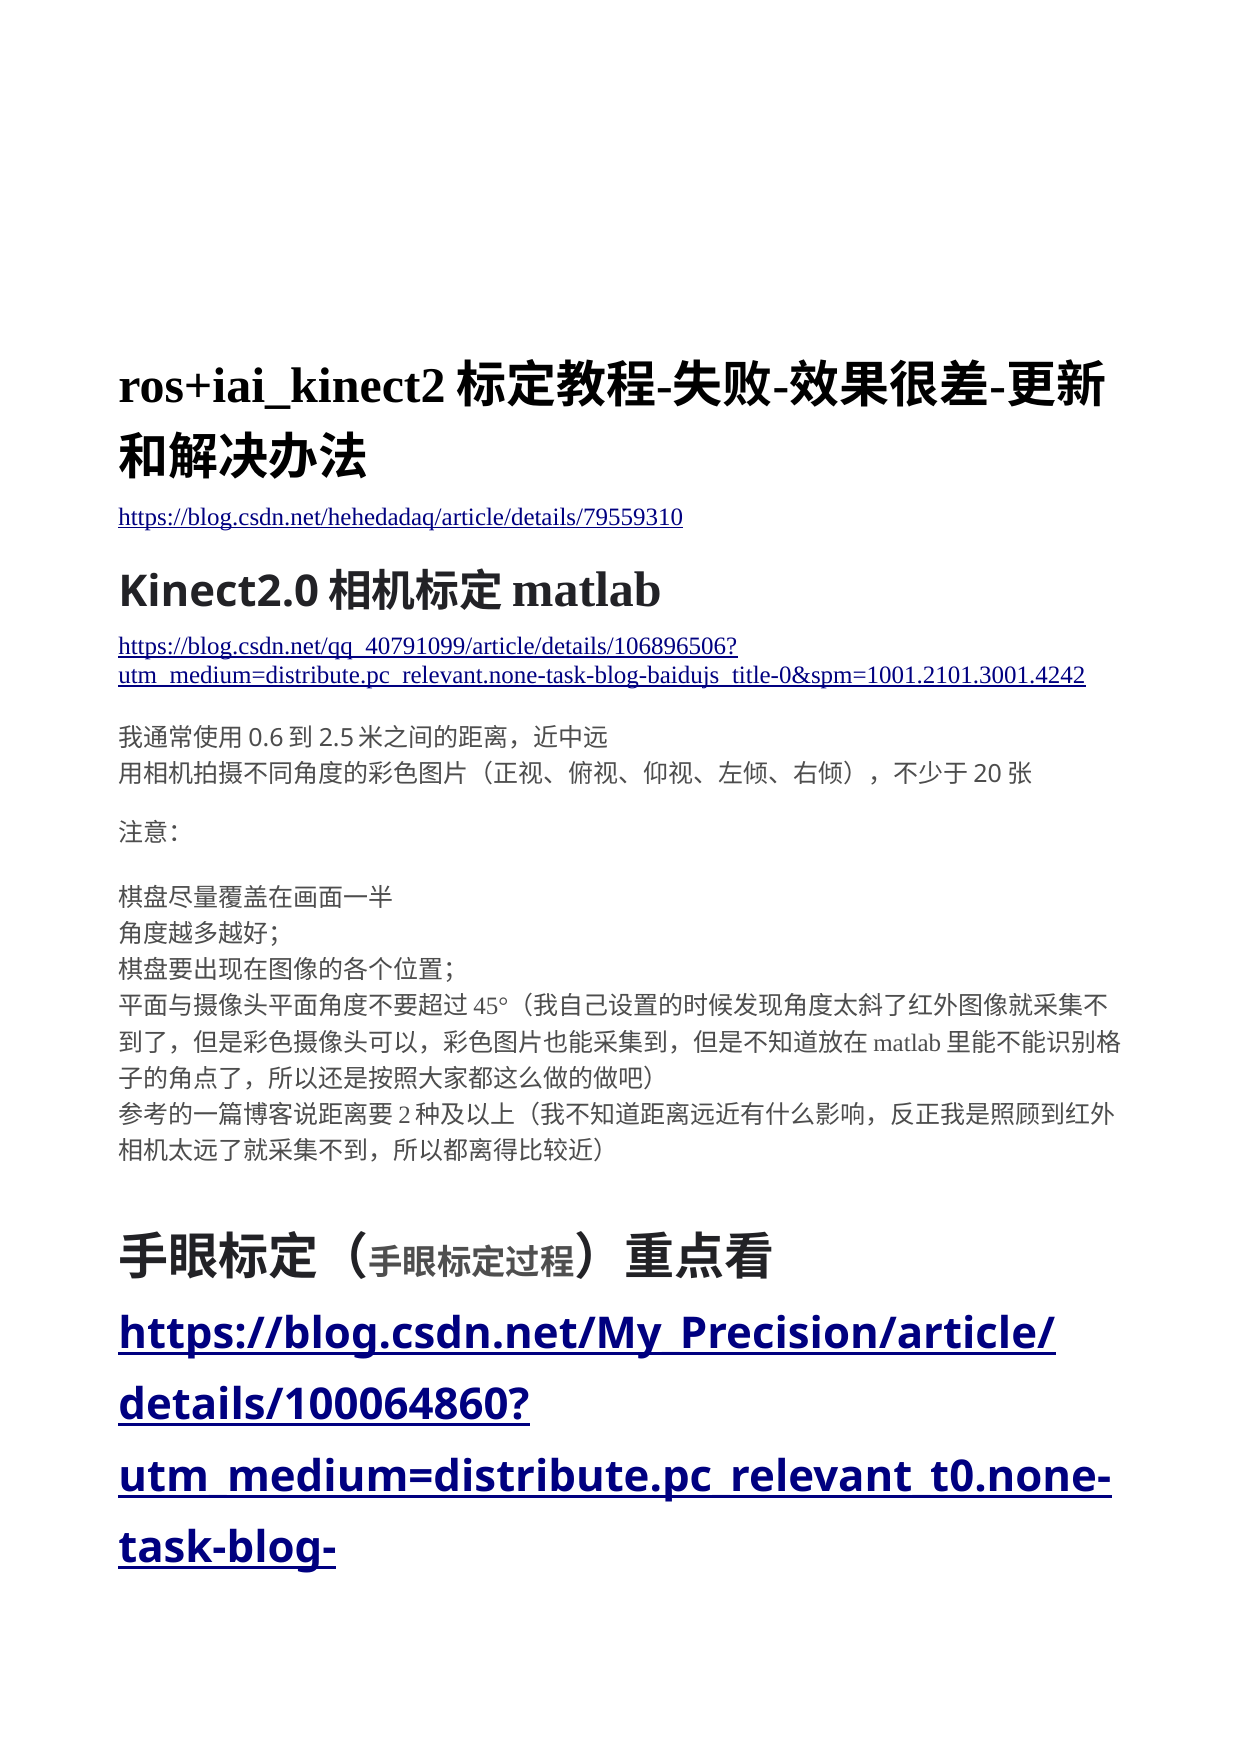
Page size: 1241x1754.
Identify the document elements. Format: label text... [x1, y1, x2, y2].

text 棋盘尽量覆盖在画面一半 [118, 877, 1122, 913]
text 我通常使用0.6到2.5米之间的距离，近中远 [118, 718, 1122, 754]
text 用相机拍摄不同角度的彩色图片（正视、俯视、仰视、左倾、右倾），不少于20张 [118, 754, 1122, 790]
text 参考的一篇博客说距离要2种及以上（我不知道距离远近有什么影响，反正我是照顾到红外相机太远了就采集不到，所以都离得比较近） [118, 1094, 1122, 1167]
text https://blog.csdn.net/qq_40791099/article/details/106896506?utm_medium=distribute.pc_relevant.none-task-blog-baidujs_title-0&spm=1001.2101.3001.4242 [118, 631, 1122, 689]
subtitle Kinect2.0相机标定matlab [118, 555, 1122, 619]
subtitle 手眼标定（手眼标定过程）重点看 [118, 1217, 1122, 1289]
text 注意： [118, 812, 1122, 848]
text https://blog.csdn.net/hehedadaq/article/details/79559310 [118, 502, 1122, 530]
subtitle ros+iai_kinect2标定教程-失败-效果很差-更新和解决办法 [118, 344, 1122, 489]
text 角度越多越好； [118, 913, 1122, 949]
text 棋盘要出现在图像的各个位置； [118, 949, 1122, 986]
text https://blog.csdn.net/My_Precision/article/details/100064860?utm_medium=distribute.pc_relevant_t0.none-task-blog- [118, 1301, 1122, 1575]
text 平面与摄像头平面角度不要超过45°（我自己设置的时候发现角度太斜了红外图像就采集不到了，但是彩色摄像头可以，彩色图片也能采集到，但是不知道放在matlab里能不能识别格子的角点了，所以还是按照大家都这么做的做吧） [118, 986, 1122, 1094]
